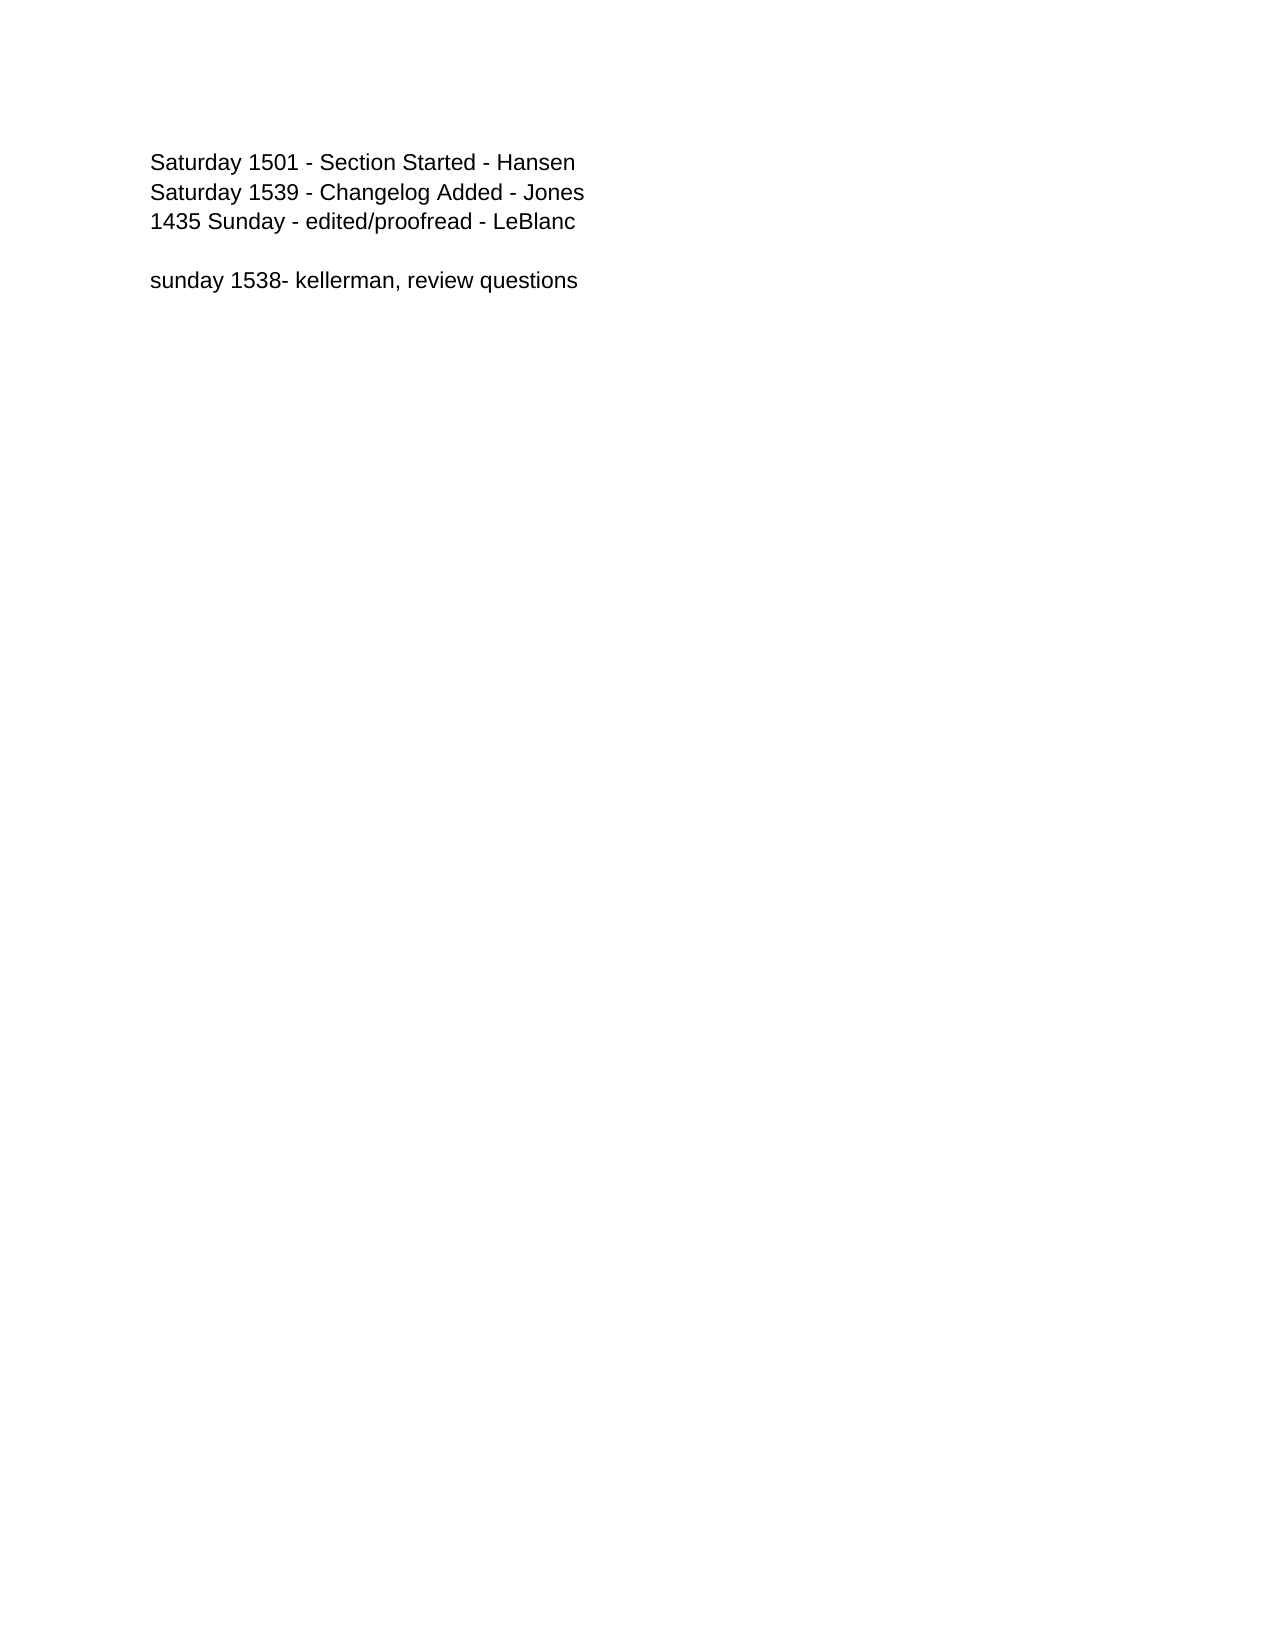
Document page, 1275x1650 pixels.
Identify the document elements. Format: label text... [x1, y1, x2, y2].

text Saturday 1539 - Changelog Added - Jones [150, 179, 1125, 205]
text sunday 1538- kellerman, review questions [150, 267, 1125, 293]
text 1435 Sunday - edited/proofread - LeBlanc [150, 209, 1125, 234]
text Saturday 1501 - Section Started - Hansen [150, 150, 1125, 176]
